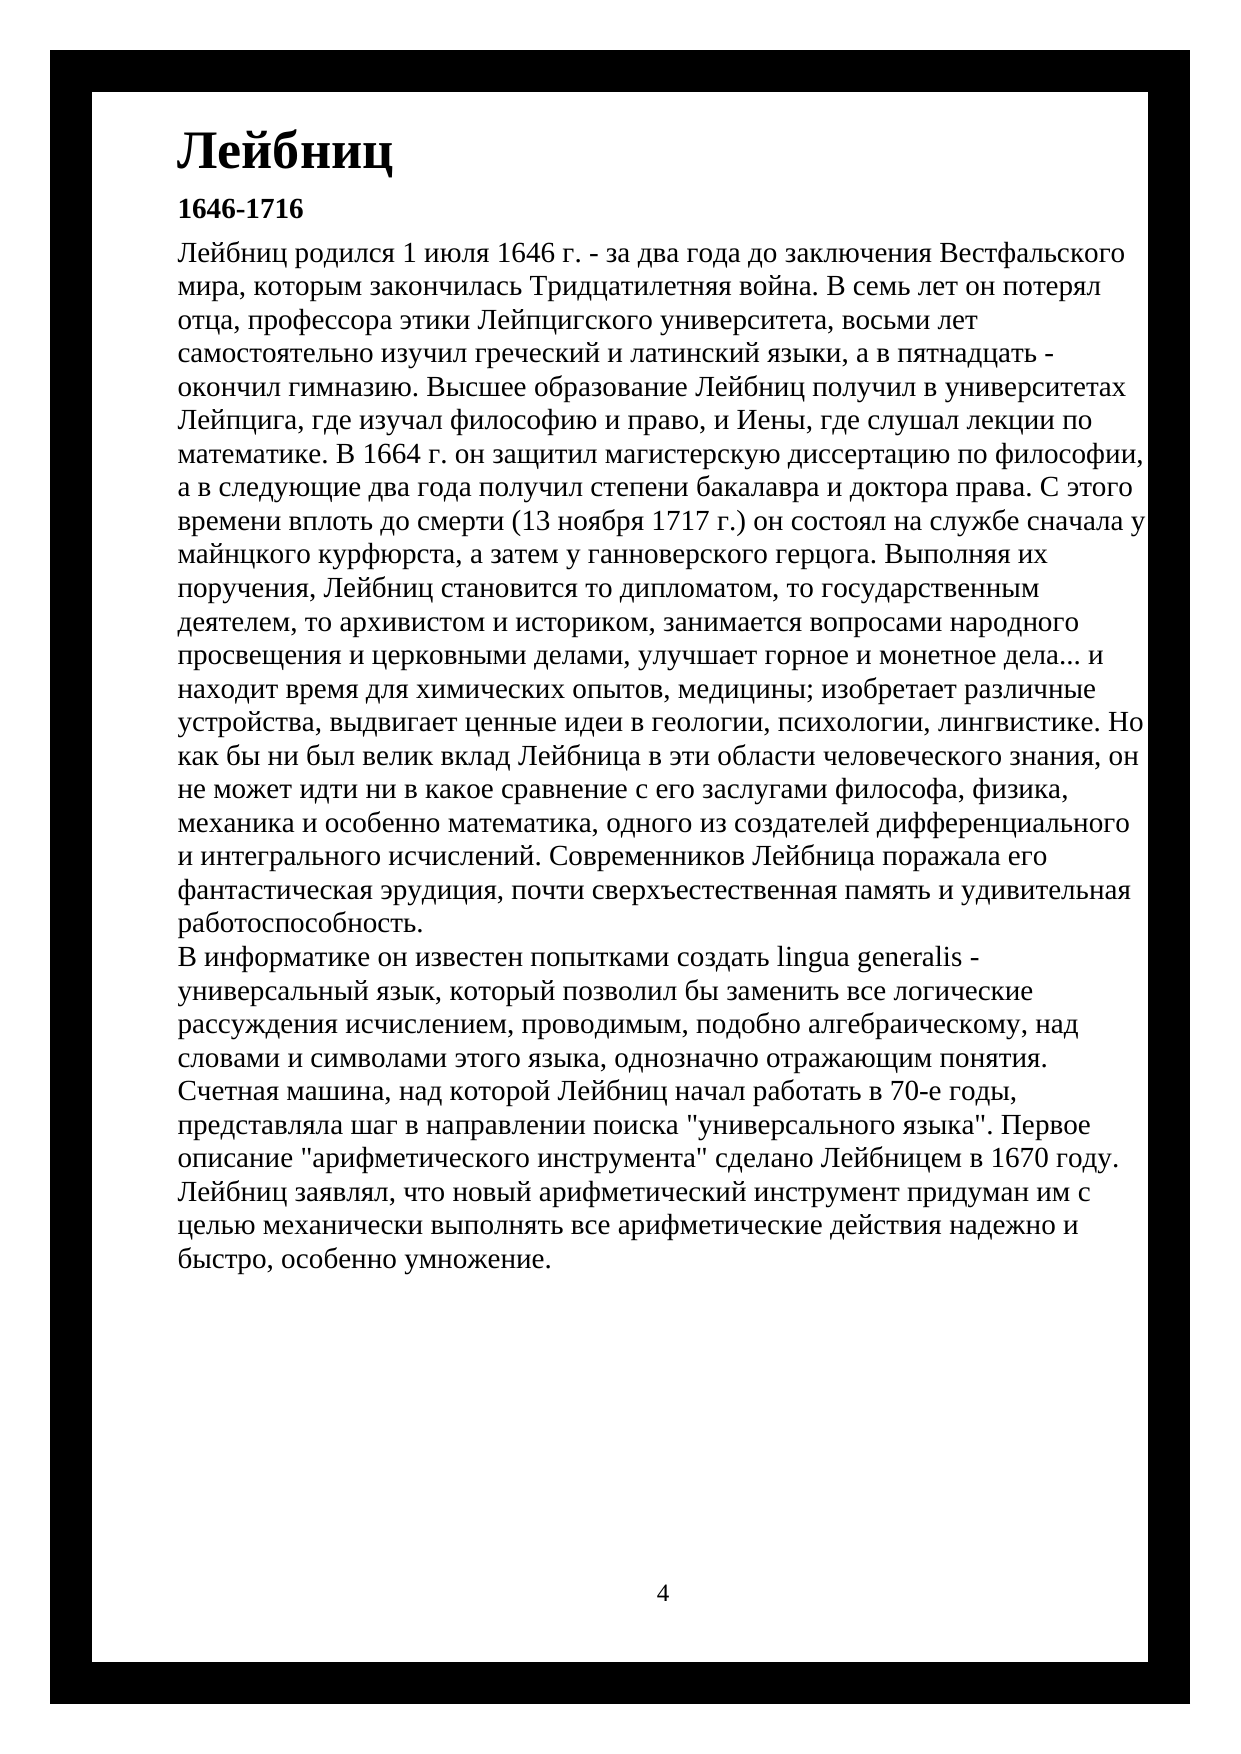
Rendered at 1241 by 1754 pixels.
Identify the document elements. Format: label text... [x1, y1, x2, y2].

subtitle Лейбниц родился 1 июля 1646 г. - за два года до заключения Вестфальского мира, которым закончилась Тридцатилетняя война. В семь лет он потерял отца, профессора этики Лейпцигского университета, восьми лет самостоятельно изучил греческий и латинский языки, а в пятнадцать - окончил гимназию. Высшее образование Лейбниц получил в университетах Лейпцига, где изучал философию и право, и Иены, где слушал лекции по математике. В 1664 г. он защитил магистерскую диссертацию по философии, а в следующие два года получил степени бакалавра и доктора права. С этого времени вплоть до смерти (13 ноября 1717 г.) он состоял на службе сначала у майнцкого курфюрста, а затем у ганноверского герцога. Выполняя их поручения, Лейбниц становится то дипломатом, то государственным деятелем, то архивистом и историком, занимается вопросами народного просвещения и церковными делами, улучшает горное и монетное дела... и находит время для химических опытов, медицины; изобретает различные устройства, выдвигает ценные идеи в геологии, психологии, лингвистике. Но как бы ни был велик вклад Лейбница в эти области человеческого знания, он не может идти ни в какое сравнение с его заслугами философа, физика, механика и особенно математика, одного из создателей дифференциального и интегрального исчислений. Современников Лейбница поражала его фантастическая эрудиция, почти сверхъестественная память и удивительная работоспособность. [177, 235, 1148, 939]
subtitle В информатике он известен попытками создать lingua generalis - универсальный язык, который позволил бы заменить все логические рассуждения исчислением, проводимым, подобно алгебраическому, над словами и символами этого языка, однозначно отражающим понятия. Счетная машина, над которой Лейбниц начал работать в 70-е годы, представляла шаг в направлении поиска "универсального языка". Первое описание "арифметического инструмента" сделано Лейбницем в 1670 году. Лейбниц заявлял, что новый арифметический инструмент придуман им с целью механически выполнять все арифметические действия надежно и быстро, особенно умножение. [177, 939, 1148, 1274]
subtitle 1646-1716 [177, 191, 1148, 224]
subtitle Лейбниц [177, 118, 1148, 180]
